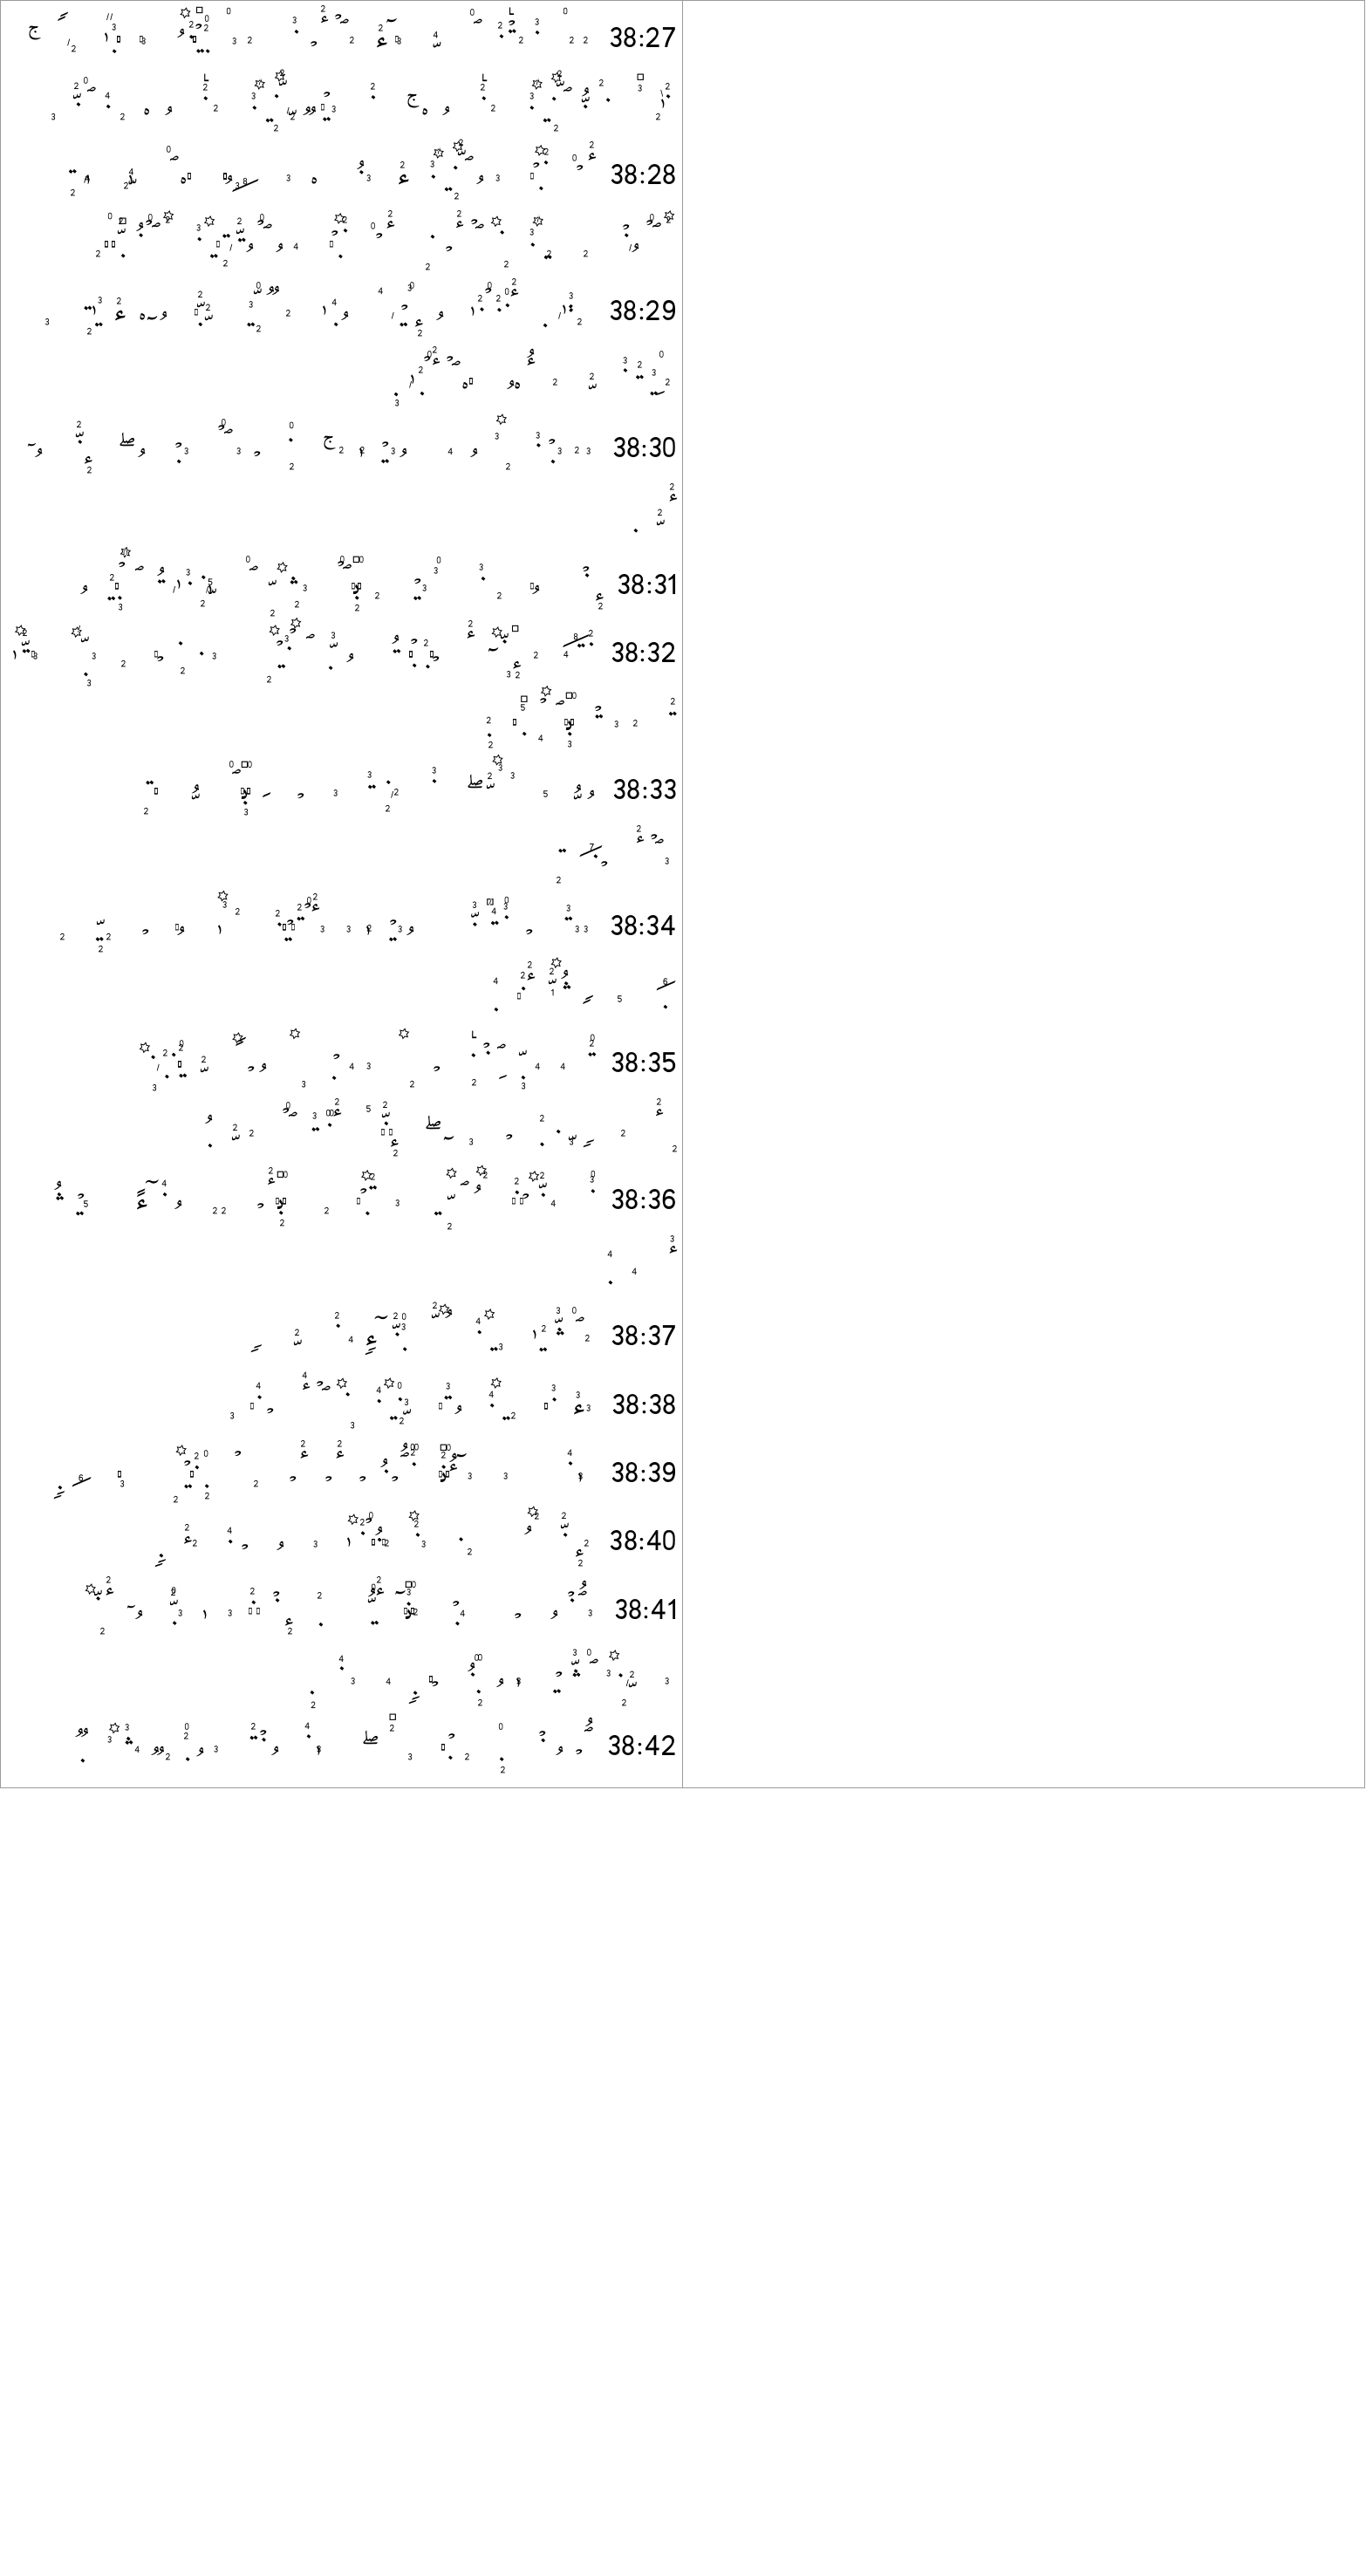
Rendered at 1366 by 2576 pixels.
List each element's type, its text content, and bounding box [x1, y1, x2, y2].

table_header 38:27 وََمََاـ خَََلََقْنََـا ٱلسََََّمَََٜآءََ وََٱلْأََرْضَََ وََمَََاـ ـبََيْٜٜٜٜٜنََهُمَََٜا ٜٜٜبَََٰــطِِـلًۭا ۚ ذََٰلِِكَََ ظََنُّ ٱلََّذِِينَََ كََفََرُوا۟ ۚ فََوَََيْٜلٌۭ لِِّـلََّذِِينَََ كََفََرُوا۟ مِِنََََ ٱلنََّـارِِِ 38:28 أََمْـ نََجْٜعَََــلُ ٱلََّذِِينَََ ءََامَََـــنُوا۟ وَََعََََََََــــمِِِلُٜٜٜٜٜٜٜٜوٜٜا۟ ٱلصََََّٰــلِِحََََٰــتِِ كََٱلْمُـفْسِِدِِينَََ فِِى ٱلْأََرْضِِ أََمْـ نََجْٜعََََـلُ ٱلْمُتََّــقِِٜينَََ كََٱلْفُجََّٜٜاٜٜرِِ 38:29 كِِٺَََٰــبٌ أََنزََلْنََٰــهُ إِِلَََيْــكََََ ـمُبََََٰـــرََكٌۭ لِِّيَََــدََّبََّٜرُوٓا۟ ءََايَََٰــتِِـهِِِۦ وََلِيَََــتََذَََكََّـــرََ أُو۟لُوٜٜا۟ ٱلْأََلْبََٰــبِِِ 38:30 وَََوََهَََبْــنَََا لِِدَََاوُۥدََََ سُلَََيْـمََٰــنََ ۚ ـنِِعْــمَََ ٱلْعَََـــبْدُ ۖ إِِنََّــهُۥٓ أََوََّابٌ 38:31 إِِذْ عُٜرِِضَََ عَََلَََيْـهِِ ٜٜبِِٜٱلْعَََشِِىِِّ ٱلصَََََّٰـــفِِنَََٰـــتُ ٱلْجِِِٜٜيََــادُ 38:32 فََقََََََََــــالََ إِِنِِِّىٓ أََحْٜٜبََـبْٜٜٜتُ حُبَََّ ٱلْخَََيْرِِ عَََن ذِِكْٜرِِ رَََبِِِّى حَََٜتََّىٰ تََوََارَََتْ ٜٜبِِِٜٱلْحِِِِجَََََٜٜاـــبِِ 38:33 رُدُّوهَََََا عَََلَََىََّ ۖ فَََطََــفِِقَََ مَََسْحًۢا ٜٜبِِِٜٱلسُّوٜٜقِِ وَََٱلْأََعْنَََََََــــاقِِ 38:34 وَََلَََقَََدْ فَََتََََــــنَََّــا سُلَََيْـمََٰــنَََ وَََأََـلْقََٜيْٜٜنََــا عََلَََىٰ كُٜرْسِِـيِِّهِِۦ جََََََسَََََدًۭا ثُمََّــ أََنََٜابََََ 38:35 قََالََََ رََََبِِِّ ٱِغْفِِرْ لِِى وَََهََََبْ لِِِى مُلْكًۭا لََّا ـيََٜٜٜنۢبََـغِِِى لِِأََحََدٍۢ مِِِّنۢ ــبََعْـدِِِىٓ ۖ إِِٜنََّٜكَََََ أََـــــنتَََ ٱلْوََهََّابُ 38:36 فَََسََََخََّرْٜنََٜا لََهُ ٱلرِِّيــحَََــ تََجْٜرِِى ٜٜبِِٜأََـمْرِِهِِۦ رُخََََآٓءً حَََََيْثُ أَََصََََابََََ 38:37 وََٱلشَََّيََٰــطِِِينََََ كُلََّ بَََنََّــآٓءٍۢ وََََغََوََّاصٍۢ 38:38 وَََءَََاخَََٜٜرِِينََََ مُقَََٜرَََّـنِِينََََ فِِِى ٱلْأََََصْفََََٜادِِِ 38:39 هَََٰـذََََا عَََطَََآؤُٜٜنََٜا فََٱُـمْنُـنْ أََوْ أََمْسِِكْ ـبِِغََٜٜيْرِِ حِِِٜٜسََََََابٍۢ 38:40 وََإِِنََّ لََهُۥ عِِندَََنََا لََٜزُٜٜـلْفََىٰ وَََحُسْنََََ مََـََٔابٍۢ 38:41 وَََٱُذْكُرْ عََََبْـدََٜٜنَََٜآ أََـيُّوبََ إِِذْ ٜنََٜادَََىٰ رَََبََّهُۥٓ أََنِِّى مَََسََّـنِِىَََ ٱلشَََّـيْطَََٰـــنُ ــــبِِنُصْٜٜبٍۢ وََََعَََذََََابٍٍ 38:42 ٱُرْكُضْ بِِرِِجْٜٜلِِِكََ ۖ هَََٰـذََََـا مُغْتََسَََلٌۢ بََارِِدٌۭ وََََشَََرَََابٌۭ [1, 1, 682, 1787]
table_header [683, 1, 1364, 1787]
